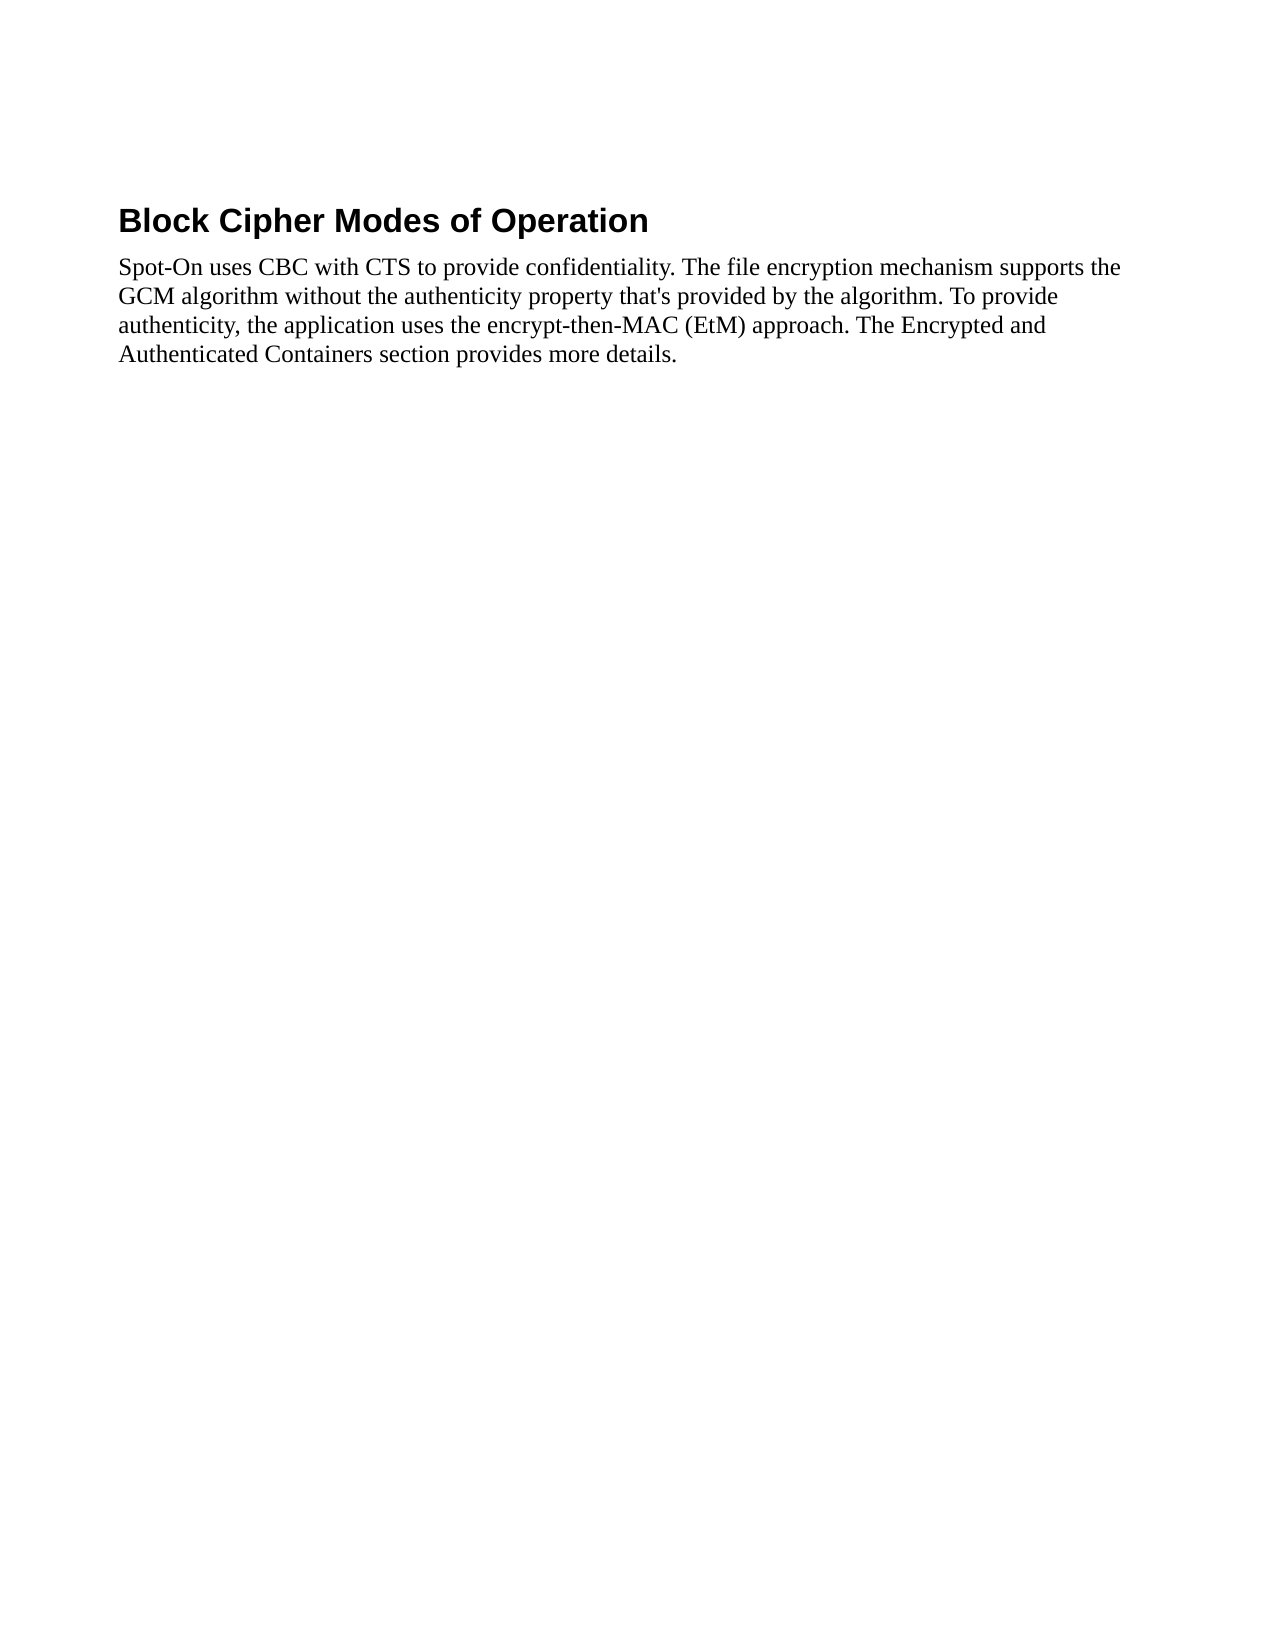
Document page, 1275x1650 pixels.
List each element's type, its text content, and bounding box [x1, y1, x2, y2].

subtitle Block Cipher Modes of Operation [118, 201, 1157, 240]
text Spot-On uses CBC with CTS to provide confidentiality. The file encryption mechanism supports the GCM algorithm without the authenticity property that's provided by the algorithm. To provide authenticity, the application uses the encrypt-then-MAC (EtM) approach. The Encrypted and Authenticated Containers section provides more details. [118, 252, 1157, 367]
